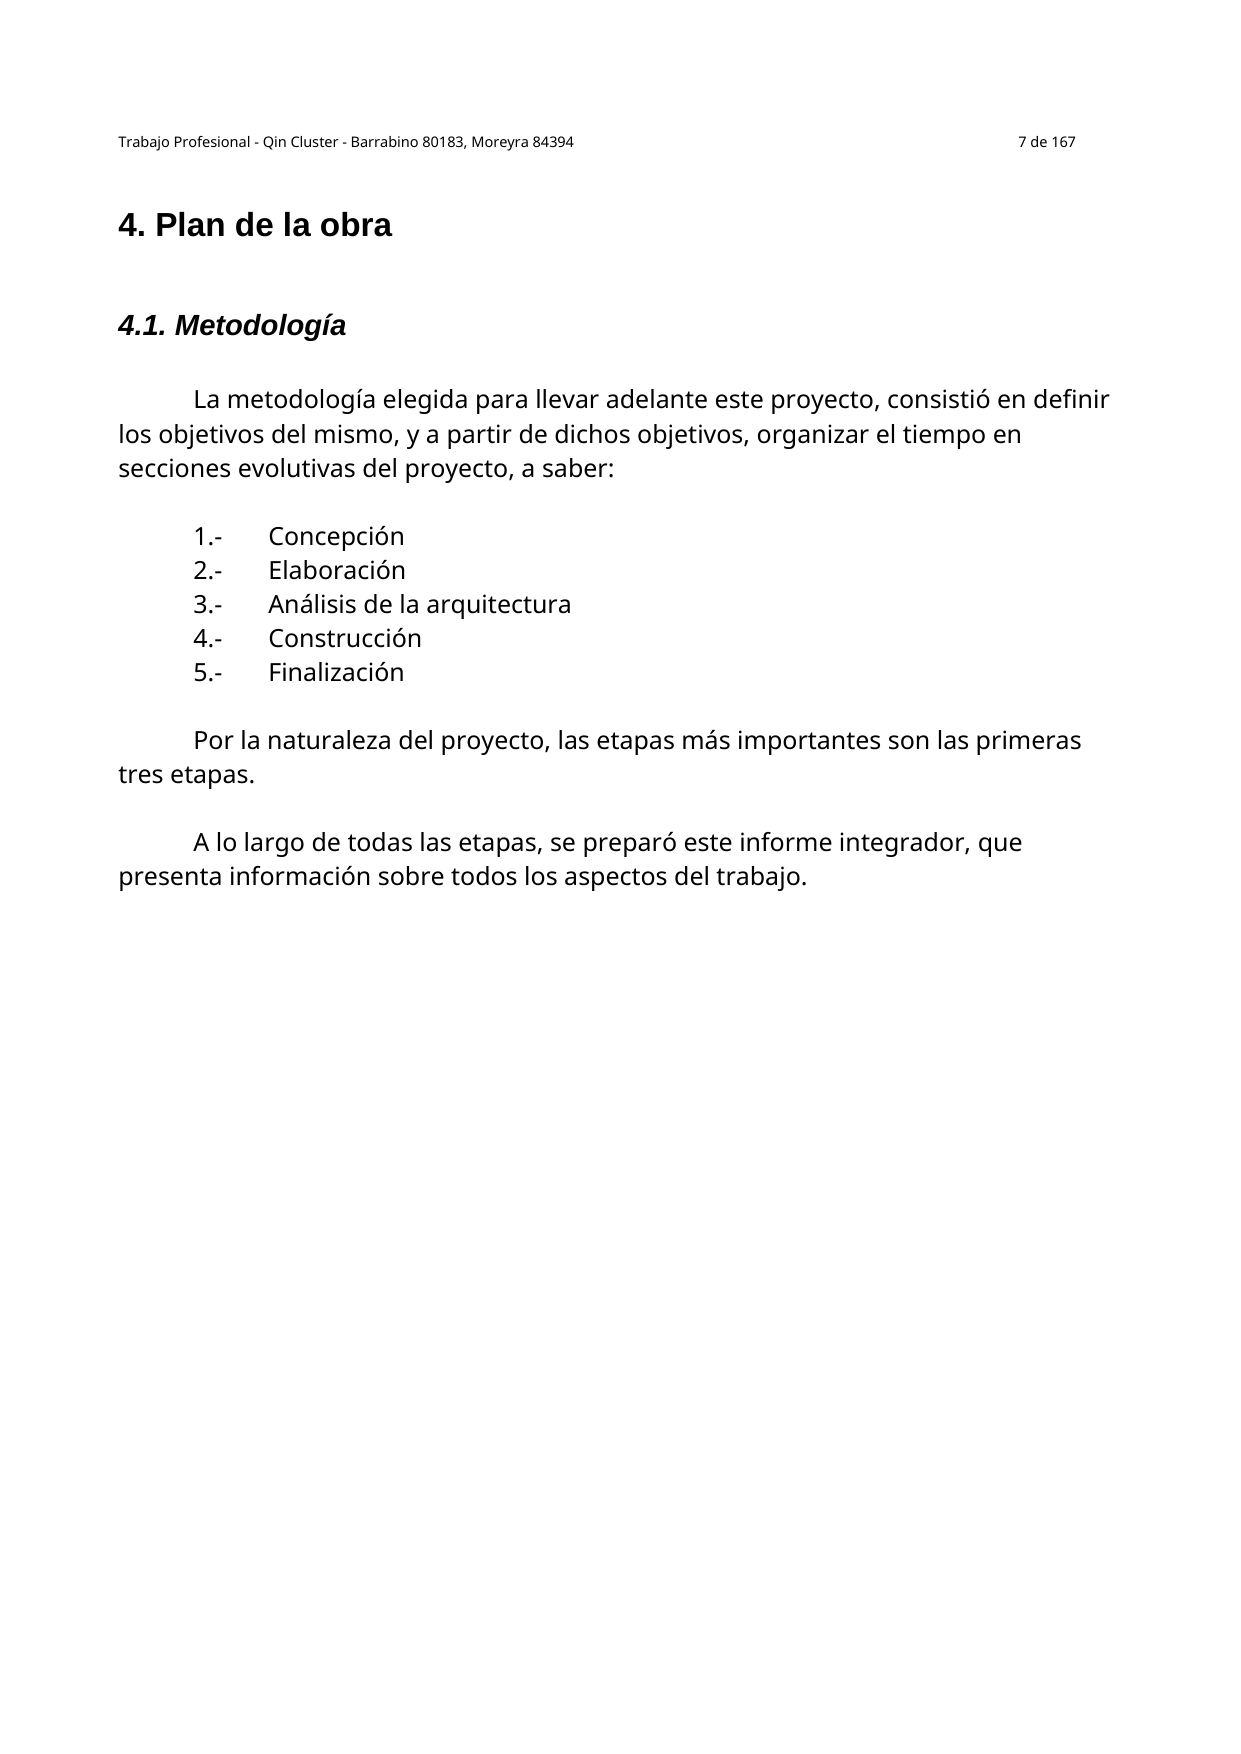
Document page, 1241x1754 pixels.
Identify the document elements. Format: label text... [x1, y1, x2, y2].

text La metodología elegida para llevar adelante este proyecto, consistió en definir los objetivos del mismo, y a partir de dichos objetivos, organizar el tiempo en secciones evolutivas del proyecto, a saber: [118, 382, 1122, 484]
text A lo largo de todas las etapas, se preparó este informe integrador, que presenta información sobre todos los aspectos del trabajo. [118, 825, 1122, 893]
text 2.- Elaboración [118, 552, 1122, 587]
text 3.- Análisis de la arquitectura [118, 587, 1122, 621]
subtitle 4. Plan de la obra [118, 207, 1122, 244]
text 1.- Concepción [118, 518, 1122, 552]
text 5.- Finalización [118, 655, 1122, 689]
text Por la naturaleza del proyecto, las etapas más importantes son las primeras tres etapas. [118, 723, 1122, 791]
text 4.- Construcción [118, 621, 1122, 655]
subtitle 4.1. Metodología [118, 309, 1122, 342]
